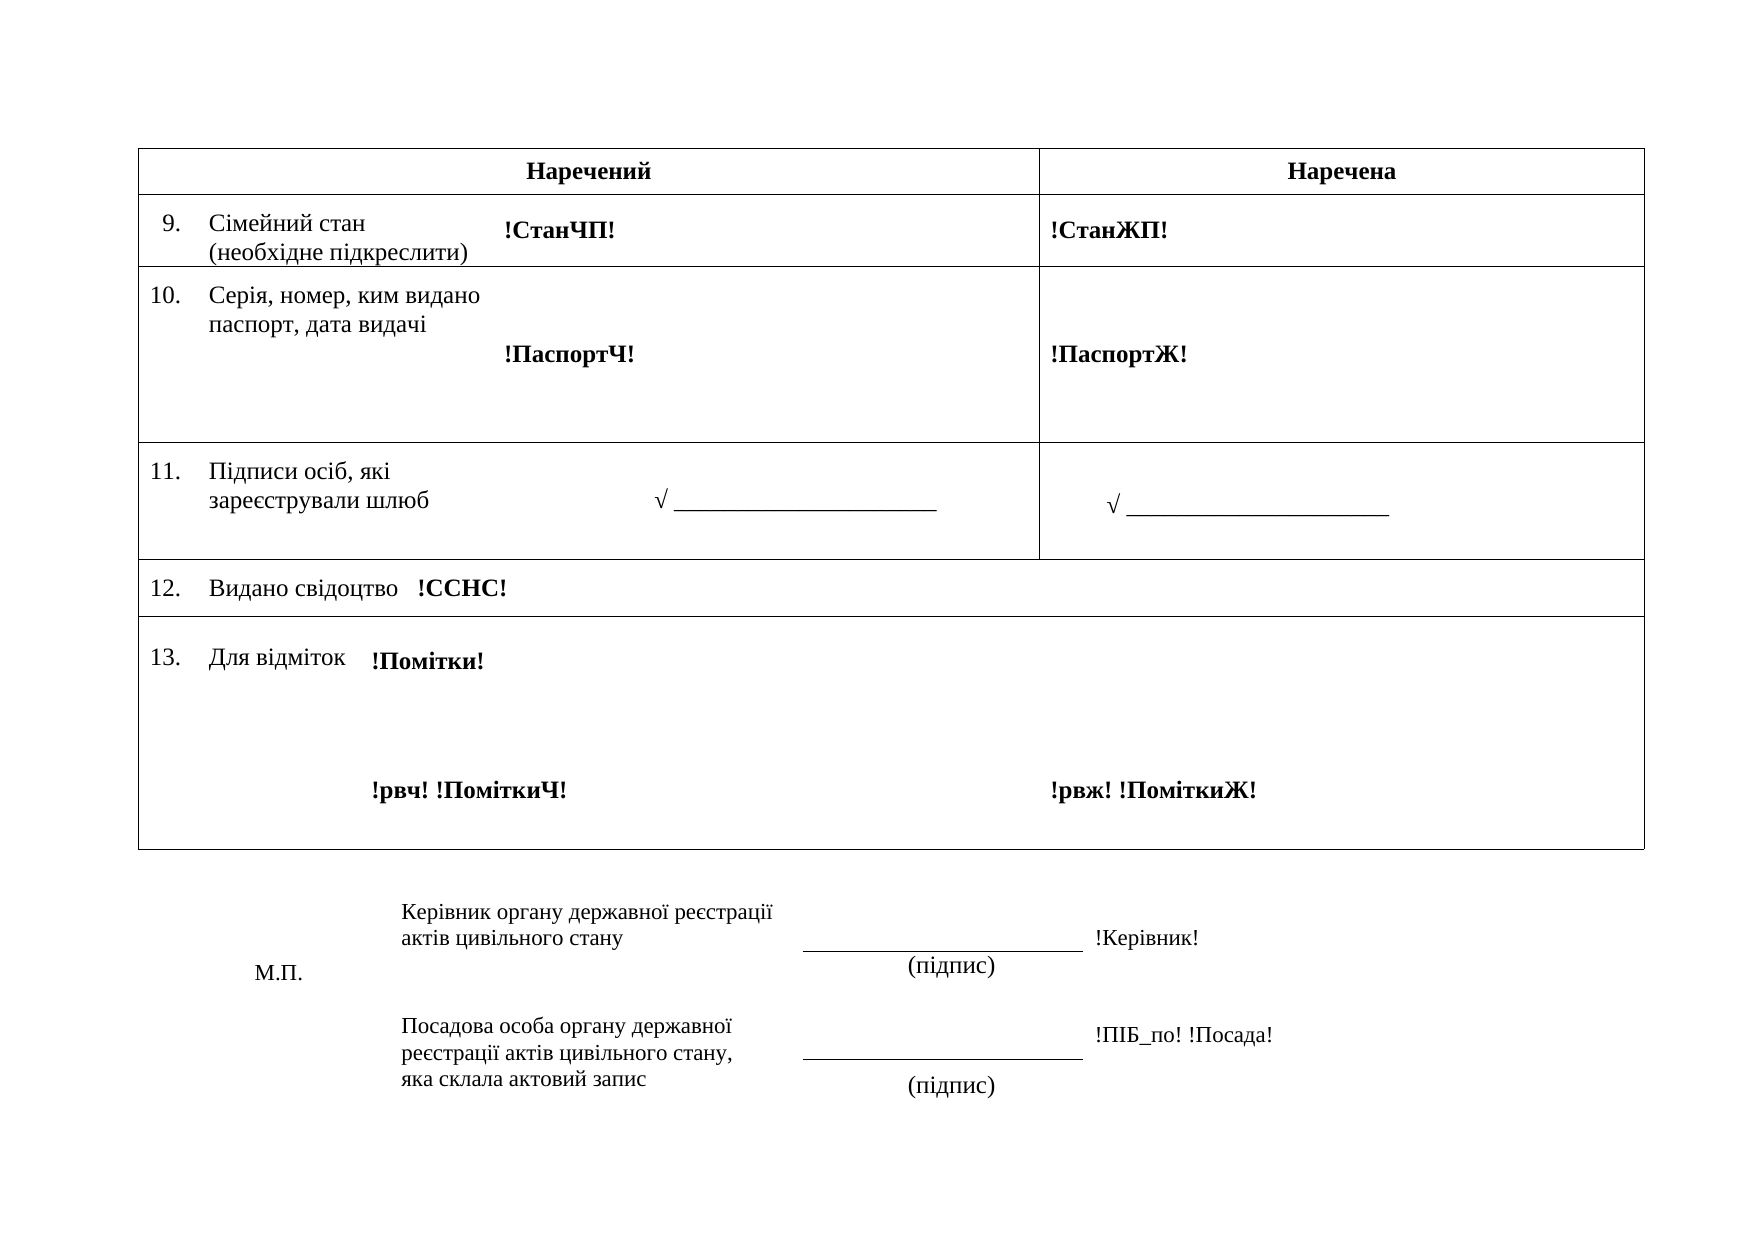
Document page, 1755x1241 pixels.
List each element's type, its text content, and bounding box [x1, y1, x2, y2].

table_cell [803, 994, 1083, 1059]
table_cell [138, 850, 197, 951]
table_cell (підпис) [803, 1060, 1083, 1110]
table_cell Сімейний стан (необхідне підкреслити) [198, 195, 493, 266]
table_cell 13. [139, 617, 197, 731]
table_cell [198, 731, 360, 848]
table_cell [1083, 951, 1644, 993]
table_cell [198, 994, 390, 1110]
table_cell 12. [139, 560, 197, 616]
table_cell 9. [139, 195, 197, 266]
table_cell Для відміток [198, 617, 360, 731]
table_cell !Керівник! [1083, 850, 1644, 951]
table_header [138, 118, 1644, 148]
table_cell [138, 951, 197, 993]
table_cell !СтанЧП! [493, 195, 1039, 266]
table_cell 10. [139, 267, 197, 442]
table_cell Наречена [1040, 149, 1644, 193]
table_cell !ПІБ_по! !Посада! [1083, 994, 1644, 1059]
table_cell Серія, номер, ким видано паспорт, дата видачі [198, 267, 493, 442]
table_cell √ _____________________ [1040, 443, 1644, 559]
table_cell Видано свідоцтво !ССНС! [198, 560, 1644, 616]
table_cell !рвж! !ПоміткиЖ! [1039, 731, 1644, 848]
table_cell Підписи осіб, які зареєстрували шлюб √ _____________________ [198, 443, 1039, 559]
table_cell !рвч! !ПоміткиЧ! [360, 731, 1039, 848]
table_cell [390, 951, 803, 993]
table_cell 11. [139, 443, 197, 559]
table_cell Наречений [139, 149, 1039, 193]
table_cell Посадова особа органу державної реєстрації актів цивільного стану, яка склала актовий запис [390, 994, 803, 1110]
table_cell !СтанЖП! [1040, 195, 1644, 266]
table_cell М.П. [198, 951, 390, 993]
table_cell [1083, 1059, 1644, 1110]
table_cell (підпис) [803, 952, 1083, 993]
table_cell [198, 850, 390, 951]
table_cell [139, 731, 197, 848]
table_cell [803, 850, 1083, 951]
table_cell !Помітки! [360, 617, 1644, 731]
table_cell Керівник органу державної реєстрації актів цивільного стану [390, 850, 803, 951]
table_cell !ПаспортЖ! [1040, 267, 1644, 442]
table_cell !ПаспортЧ! [493, 267, 1039, 442]
table_cell [138, 994, 197, 1110]
